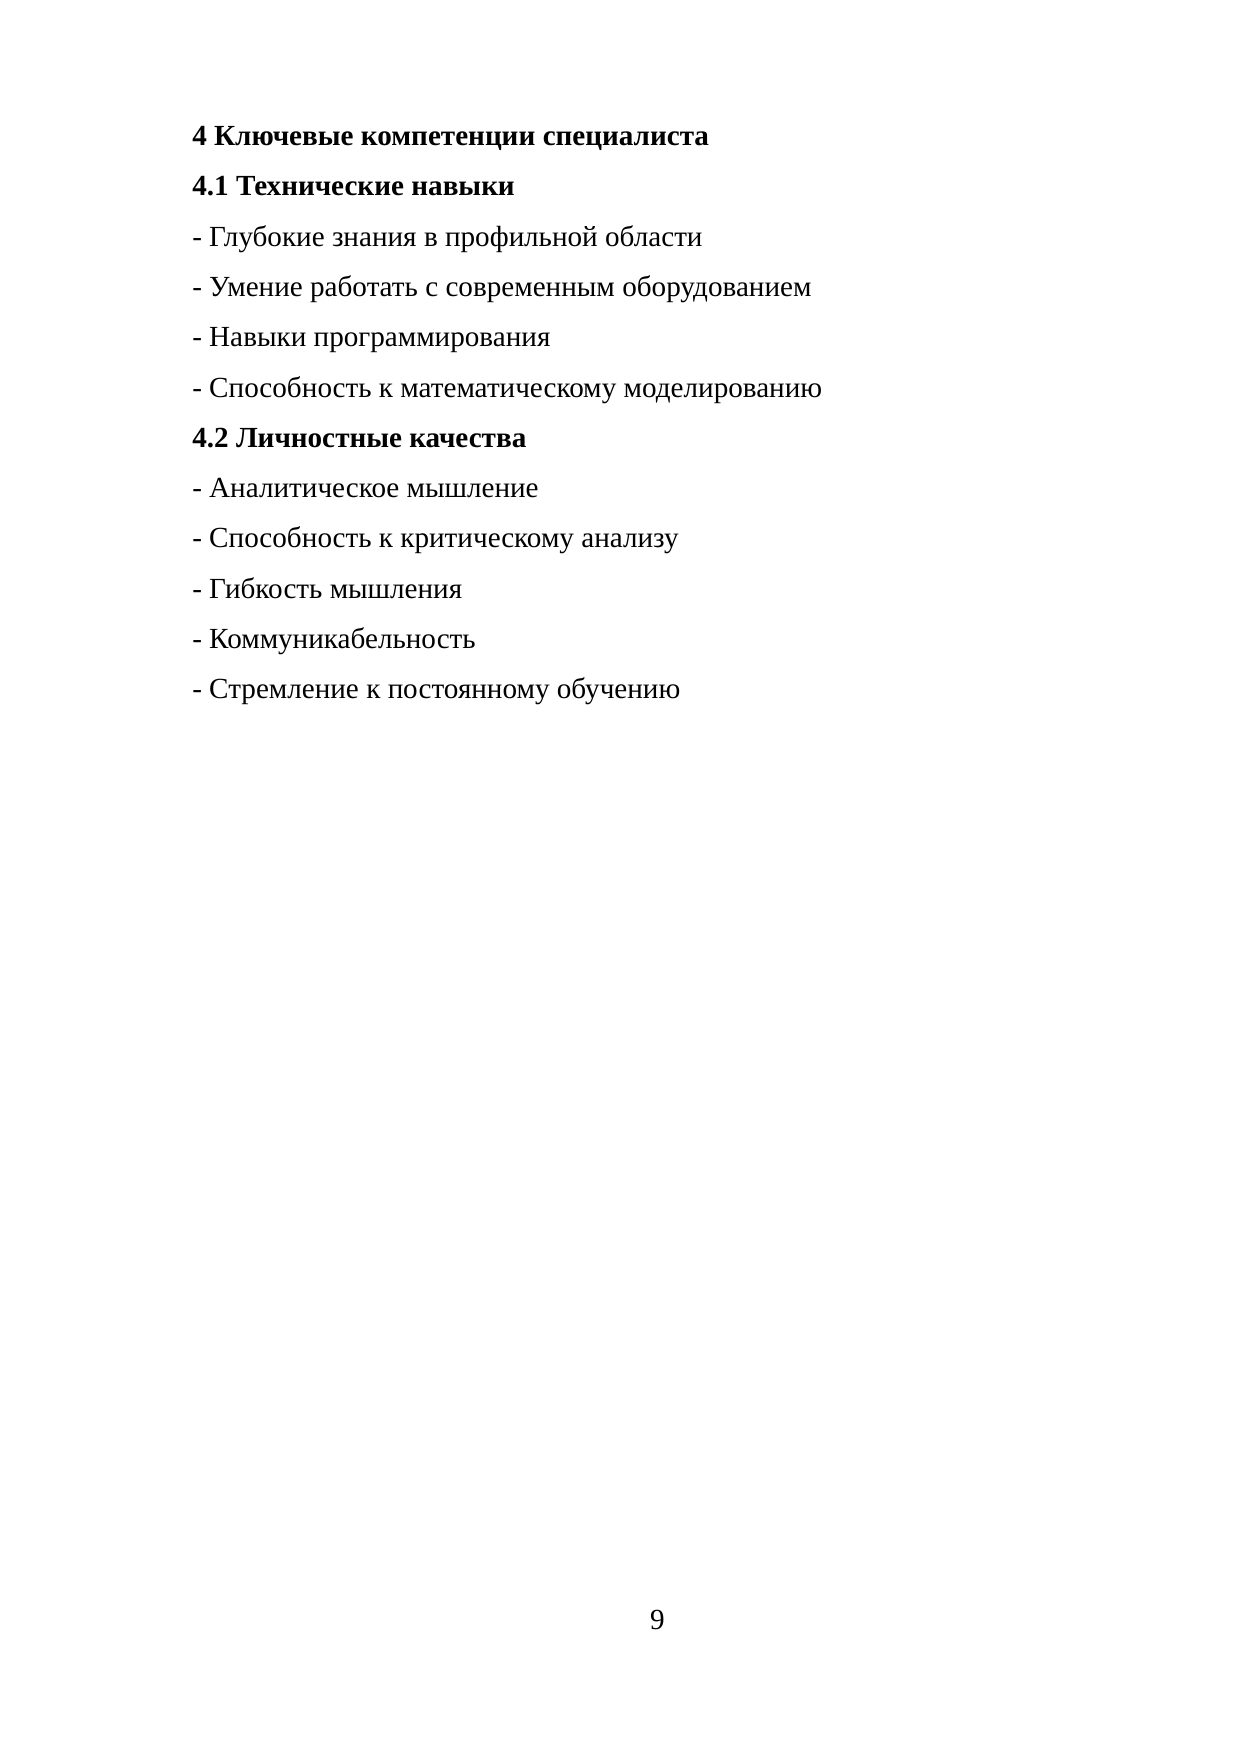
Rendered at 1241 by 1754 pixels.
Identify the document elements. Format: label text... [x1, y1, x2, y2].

text - Стремление к постоянному обучению [118, 672, 1122, 705]
text - Способность к математическому моделированию [118, 370, 1122, 403]
text - Навыки программирования [118, 319, 1122, 353]
text - Аналитическое мышление [118, 470, 1122, 504]
text - Коммуникабельность [118, 621, 1122, 655]
text - Способность к критическому анализу [118, 521, 1122, 554]
subtitle Технические навыки [118, 168, 1122, 202]
subtitle Личностные качества [118, 420, 1122, 453]
text - Умение работать с современным оборудованием [118, 269, 1122, 303]
text - Глубокие знания в профильной области [118, 219, 1122, 252]
subtitle Ключевые компетенции специалиста [118, 118, 1122, 152]
text - Гибкость мышления [118, 571, 1122, 604]
